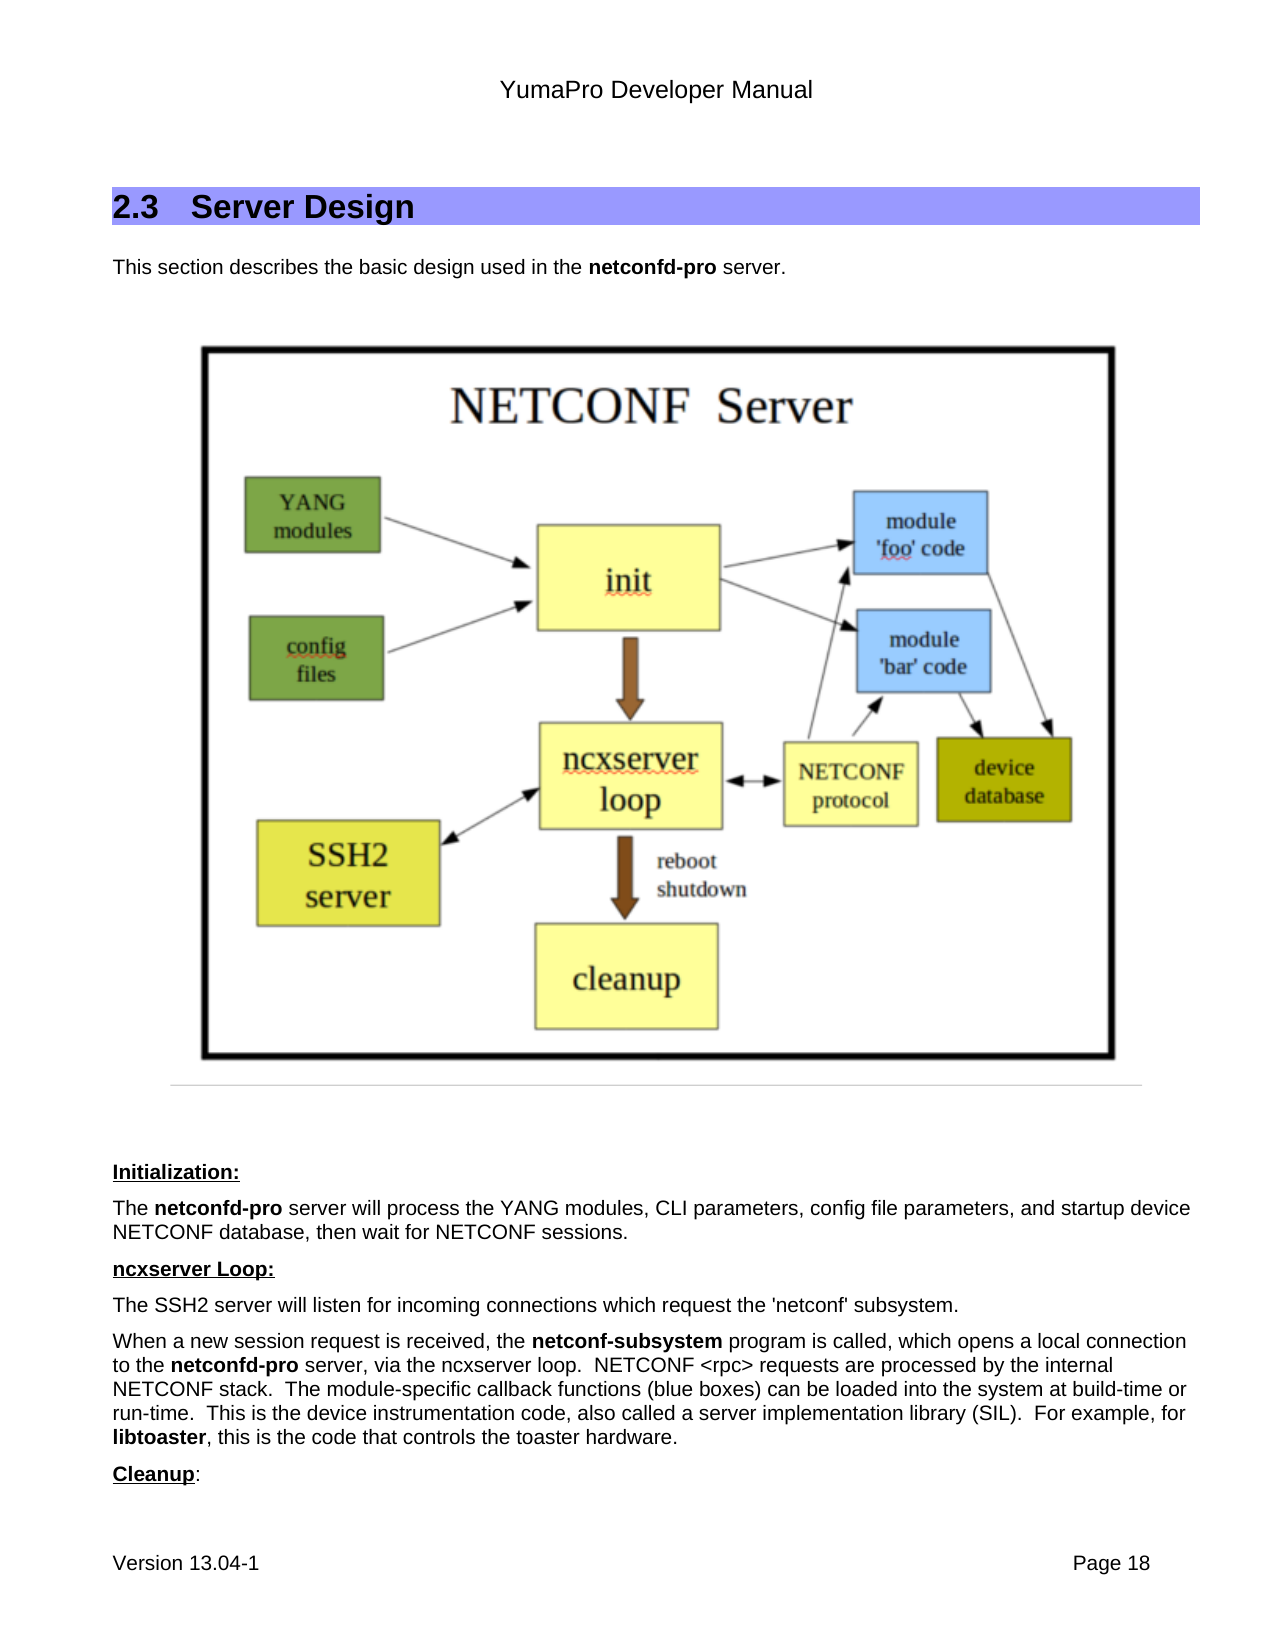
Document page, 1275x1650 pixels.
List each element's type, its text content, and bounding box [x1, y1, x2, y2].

text The netconfd-pro server will process the YANG modules, CLI parameters, config file parameters, and startup device NETCONF database, then wait for NETCONF sessions. [112, 1196, 1200, 1244]
text The SSH2 server will listen for incoming connections which request the 'netconf' subsystem. [112, 1293, 1200, 1317]
text This section describes the basic design used in the netconfd-pro server. [112, 254, 1200, 278]
text Initialization: [112, 1159, 1200, 1183]
text Cleanup: [112, 1462, 1200, 1486]
text When a new session request is received, the netconf-subsystem program is called, which opens a local connection to the netconfd-pro server, via the ncxserver loop. NETCONF <rpc> requests are processed by the internal NETCONF stack. The module-specific callback functions (blue boxes) can be loaded into the system at build-time or run-time. This is the device instrumentation code, also called a server implementation library (SIL). For example, for libtoaster, this is the code that controls the toaster hardware. [112, 1329, 1200, 1449]
text ncxserver Loop: [112, 1256, 1200, 1280]
subtitle Server Design [112, 187, 1200, 225]
picture [170, 327, 1143, 1087]
